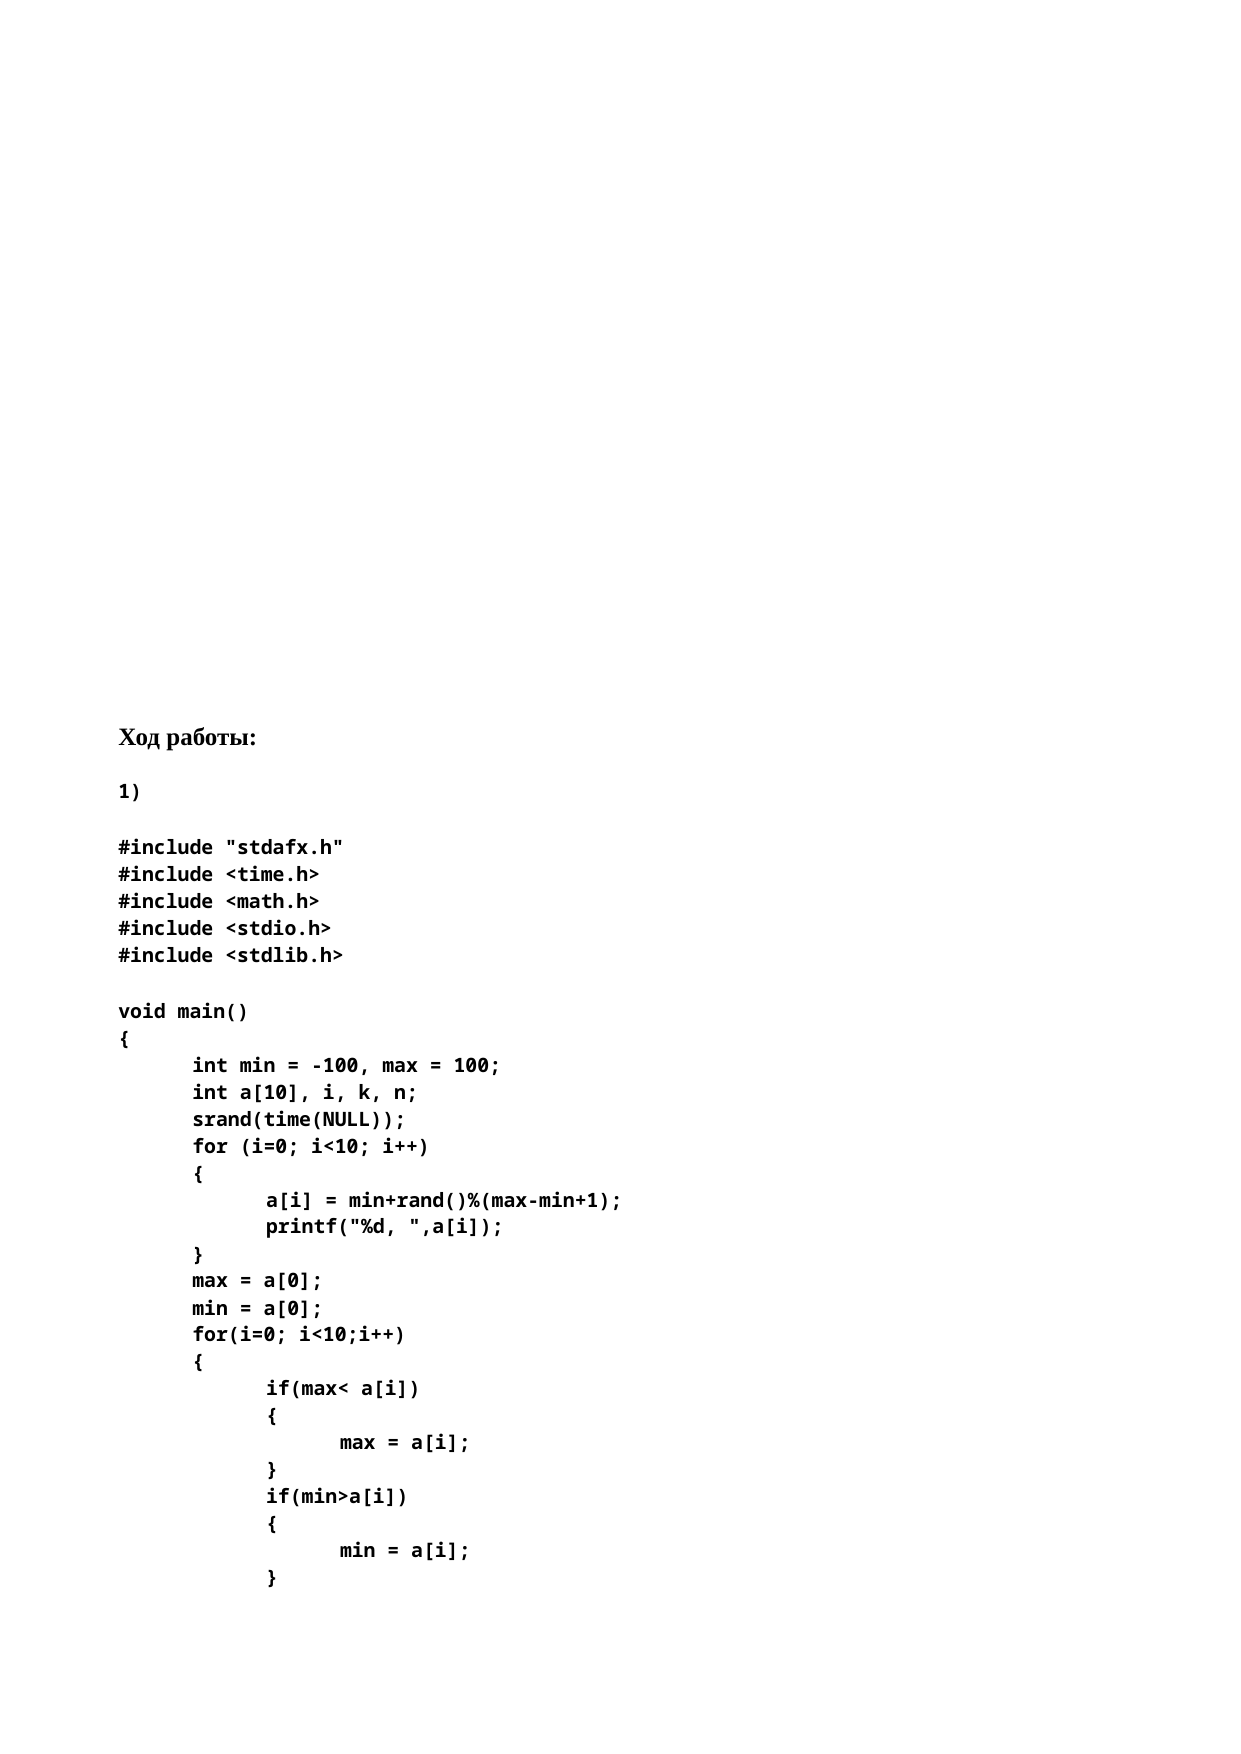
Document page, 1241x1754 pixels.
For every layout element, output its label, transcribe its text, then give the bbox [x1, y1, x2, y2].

text #include <stdlib.h> [118, 941, 1122, 968]
text max = a[i]; [118, 1429, 1122, 1456]
text a[i] = min+rand()%(max-min+1); [118, 1186, 1122, 1213]
text for(i=0; i<10;i++) [118, 1321, 1122, 1348]
text #include <stdio.h> [118, 914, 1122, 941]
text max = a[0]; [118, 1267, 1122, 1294]
text printf("%d, ",a[i]); [118, 1213, 1122, 1240]
text 1) [118, 778, 1122, 804]
text if(min>a[i]) [118, 1483, 1122, 1509]
text int a[10], i, k, n; [118, 1078, 1122, 1105]
text void main() [118, 997, 1122, 1024]
text #include "stdafx.h" [118, 833, 1122, 860]
text min = a[0]; [118, 1294, 1122, 1321]
text } [118, 1456, 1122, 1483]
text { [118, 1402, 1122, 1429]
text } [118, 1563, 1122, 1591]
text for (i=0; i<10; i++) [118, 1132, 1122, 1159]
text { [118, 1024, 1122, 1051]
text { [118, 1348, 1122, 1375]
text } [118, 1240, 1122, 1267]
text int min = -100, max = 100; [118, 1051, 1122, 1078]
text #include <time.h> [118, 860, 1122, 887]
text { [118, 1159, 1122, 1186]
text min = a[i]; [118, 1537, 1122, 1563]
text Ход работы: [118, 722, 1122, 751]
text srand(time(NULL)); [118, 1105, 1122, 1132]
text #include <math.h> [118, 887, 1122, 914]
text if(max< a[i]) [118, 1375, 1122, 1402]
text { [118, 1509, 1122, 1537]
